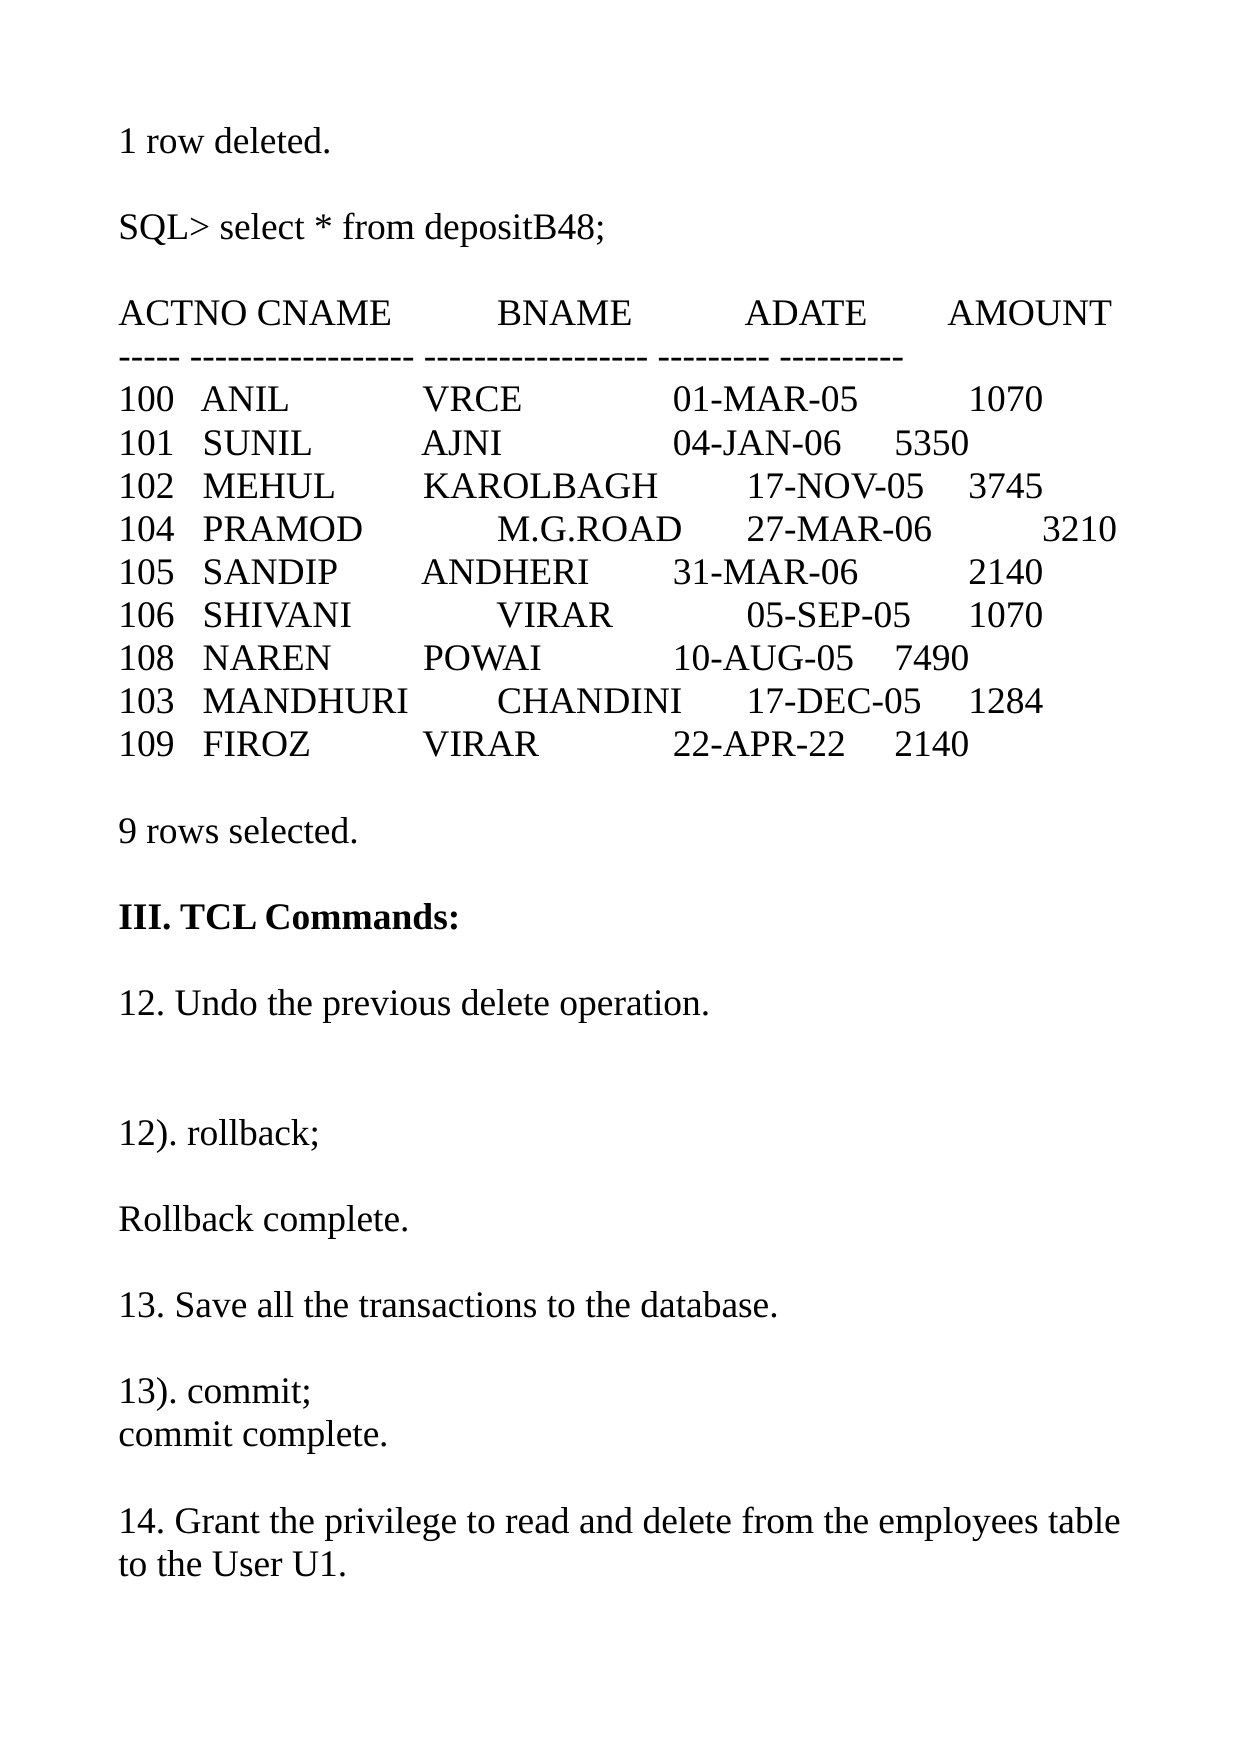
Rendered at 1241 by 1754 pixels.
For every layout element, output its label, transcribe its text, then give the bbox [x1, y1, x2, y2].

text 105 SANDIP ANDHERI 31-MAR-06 2140 [118, 549, 1122, 592]
text 103 MANDHURI CHANDINI 17-DEC-05 1284 [118, 679, 1122, 722]
text ACTNO CNAME BNAME ADATE AMOUNT [118, 291, 1122, 334]
text 104 PRAMOD M.G.ROAD 27-MAR-06 3210 [118, 506, 1122, 549]
text 9 rows selected. [118, 808, 1122, 851]
text III. TCL Commands: [118, 894, 1122, 937]
text 12). rollback; [118, 1110, 1122, 1153]
text 100 ANIL VRCE 01-MAR-05 1070 [118, 377, 1122, 420]
text 14. Grant the privilege to read and delete from the employees table to the User U1. [118, 1498, 1122, 1584]
text 109 FIROZ VIRAR 22-APR-22 2140 [118, 722, 1122, 765]
text 13. Save all the transactions to the database. [118, 1282, 1122, 1326]
text 12. Undo the previous delete operation. [118, 981, 1122, 1024]
text 106 SHIVANI VIRAR 05-SEP-05 1070 [118, 592, 1122, 636]
text commit complete. [118, 1412, 1122, 1455]
text 13). commit; [118, 1369, 1122, 1412]
text 101 SUNIL AJNI 04-JAN-06 5350 [118, 420, 1122, 463]
text ----- ------------------ ------------------ --------- ---------- [118, 334, 1122, 377]
text 102 MEHUL KAROLBAGH 17-NOV-05 3745 [118, 463, 1122, 506]
text SQL> select * from depositB48; [118, 204, 1122, 247]
text 1 row deleted. [118, 118, 1122, 161]
text Rollback complete. [118, 1196, 1122, 1239]
text 108 NAREN POWAI 10-AUG-05 7490 [118, 636, 1122, 679]
